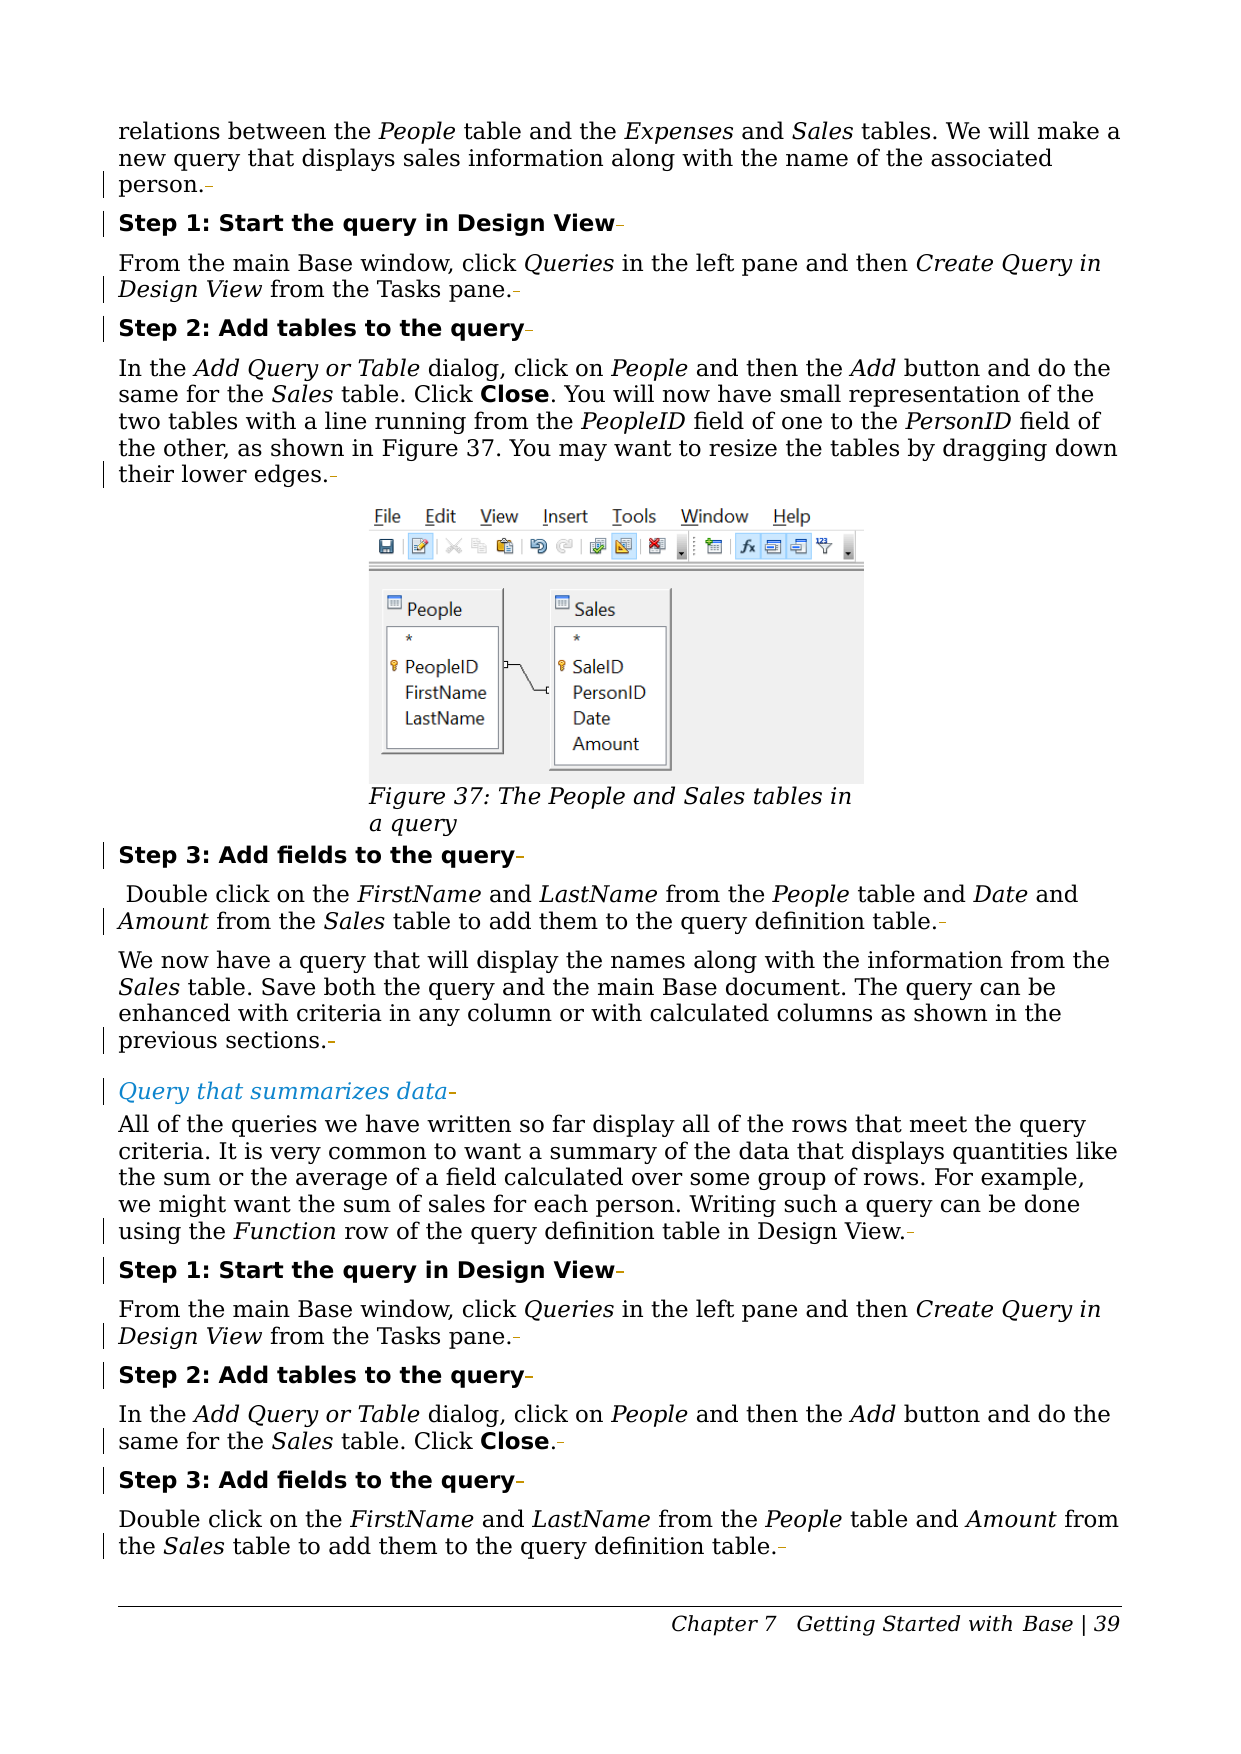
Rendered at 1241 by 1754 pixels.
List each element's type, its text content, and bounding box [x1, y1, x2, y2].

text Double click on the FirstName and LastName from the People table and Amount from the Sales table to add them to the query definition table. [118, 1506, 1122, 1559]
text From the main Base window, click Queries in the left pane and then Create Query in Design View from the Tasks pane. [118, 1296, 1122, 1349]
picture [368, 500, 864, 784]
text In the Add Query or Table dialog, click on People and then the Add button and do the same for the Sales table. Click Close. [118, 1401, 1122, 1454]
text Double click on the FirstName and LastName from the People table and Date and Amount from the Sales table to add them to the query definition table. [118, 881, 1122, 934]
text All of the queries we have written so far display all of the rows that meet the query criteria. It is very common to want a summary of the data that displays quantities like the sum or the average of a field calculated over some group of rows. For example, we might want the sum of sales for each person. Writing such a query can be done using the Function row of the query definition table in Design View. [118, 1111, 1122, 1244]
text From the main Base window, click Queries in the left pane and then Create Query in Design View from the Tasks pane. [118, 250, 1122, 303]
text Step 3: Add fields to the query [118, 1467, 1122, 1494]
text Step 1: Start the query in Design View [118, 1257, 1122, 1284]
text Step 2: Add tables to the query [118, 316, 1122, 342]
text Step 1: Start the query in Design View [118, 211, 1122, 237]
subtitle Query that summarizes data [118, 1078, 1122, 1105]
text relations between the People table and the Expenses and Sales tables. We will make a new query that displays sales information along with the name of the associated person. [118, 118, 1122, 198]
text We now have a query that will display the names along with the information from the Sales table. Save both the query and the main Base document. The query can be enhanced with criteria in any column or with calculated columns as shown in the previous sections. [118, 947, 1122, 1054]
text Step 3: Add fields to the query [118, 501, 1122, 869]
text In the Add Query or Table dialog, click on People and then the Add button and do the same for the Sales table. Click Close. You will now have small representation of the two tables with a line running from the PeopleID field of one to the PersonID field of the other, as shown in Figure 100. You may want to resize the tables by dragging down their lower edges. [118, 355, 1122, 488]
text Figure 100: The People and Sales tables in a query [369, 784, 864, 837]
text Step 2: Add tables to the query [118, 1362, 1122, 1389]
